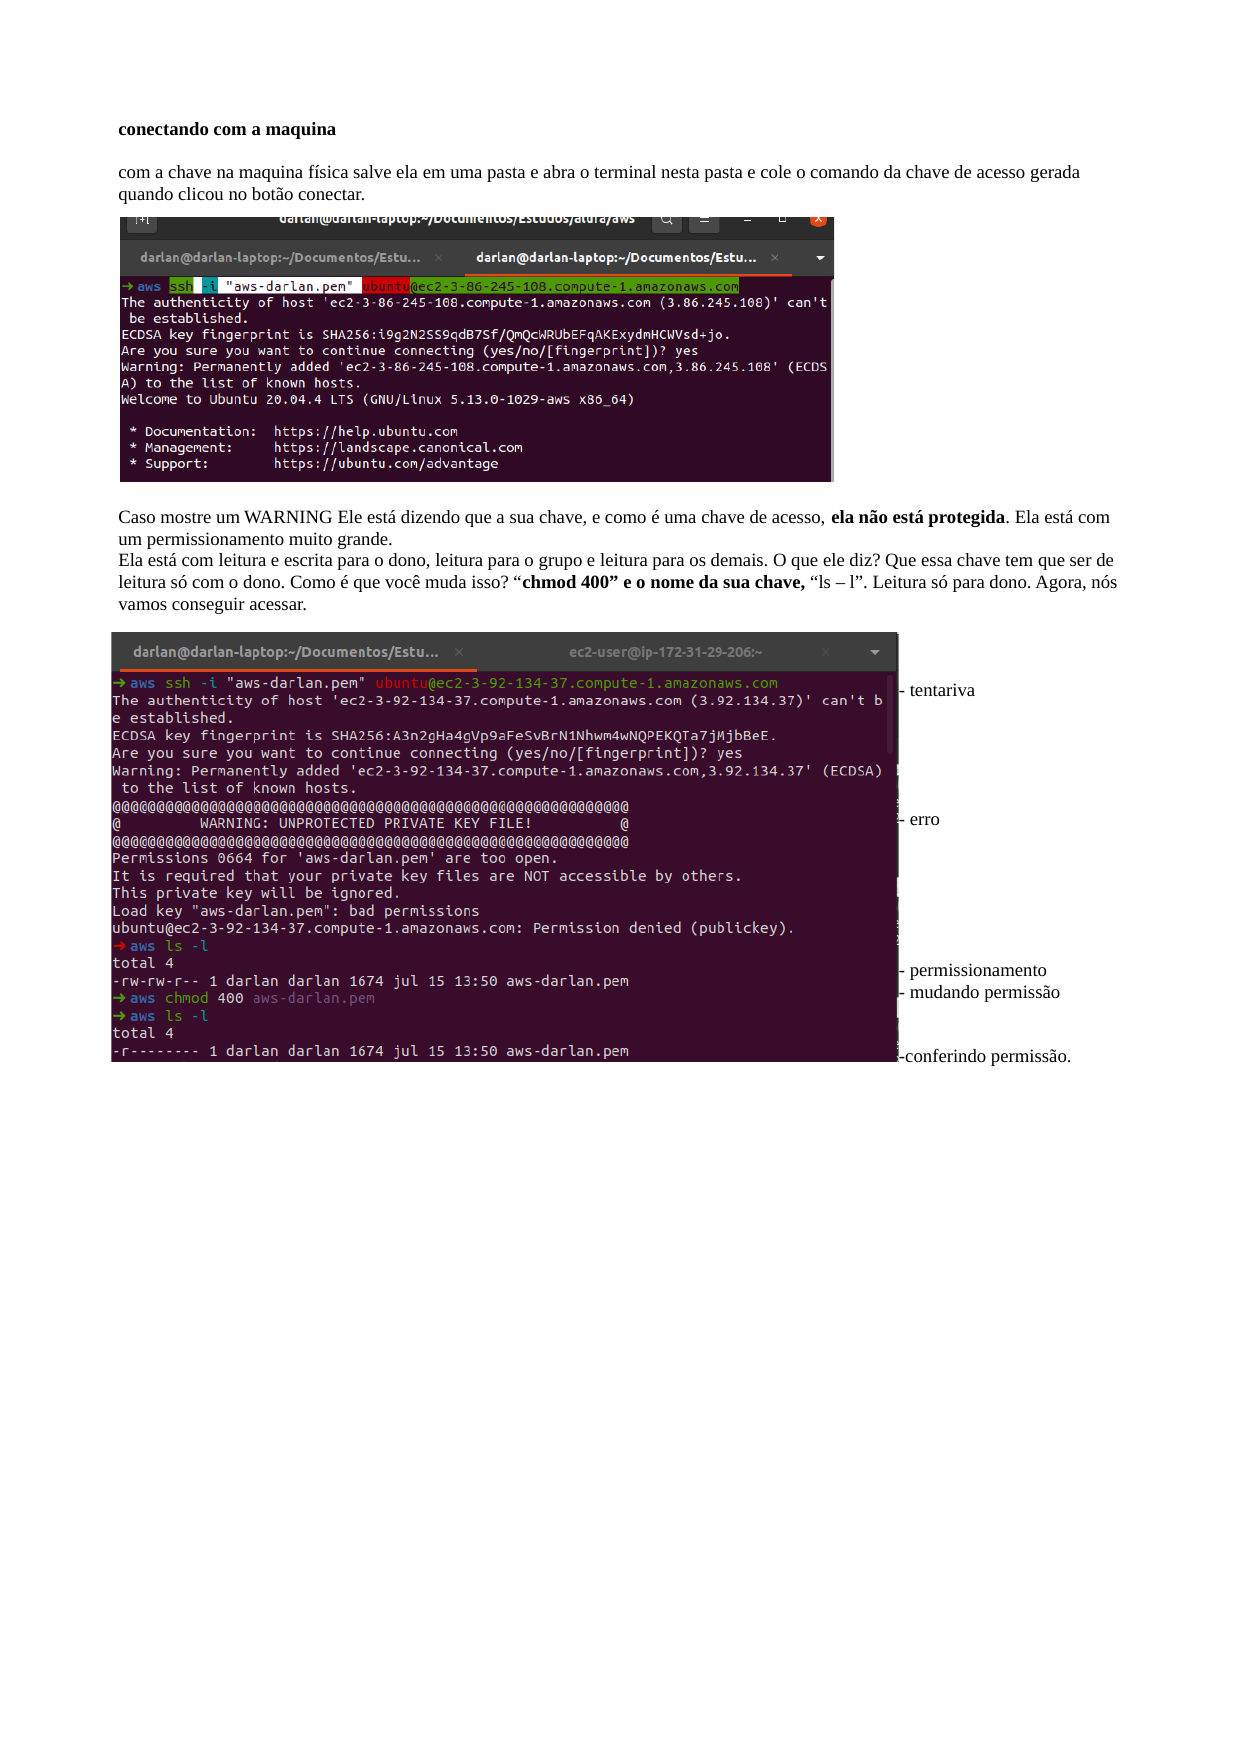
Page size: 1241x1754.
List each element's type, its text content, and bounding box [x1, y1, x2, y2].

text com a chave na maquina física salve ela em uma pasta e abra o terminal nesta pasta e cole o comando da chave de acesso gerada quando clicou no botão conectar. [118, 161, 1122, 204]
text - erro [899, 808, 1122, 830]
text -conferindo permissão. [118, 1045, 1122, 1067]
text Caso mostre um WARNING Ele está dizendo que a sua chave, e como é uma chave de acesso, ela não está protegida. Ela está com um permissionamento muito grande. [118, 506, 1122, 549]
text conectando com a maquina [118, 118, 1122, 140]
text - permissionamento [899, 959, 1122, 981]
picture [120, 217, 835, 482]
text - mudando permissão [899, 981, 1122, 1002]
text Ela está com leitura e escrita para o dono, leitura para o grupo e leitura para os demais. O que ele diz? Que essa chave tem que ser de leitura só com o dono. Como é que você muda isso? “chmod 400” e o nome da sua chave, “ls – l”. Leitura só para dono. Agora, nós vamos conseguir acessar. [118, 549, 1122, 614]
picture [111, 632, 899, 1062]
text - tentariva [899, 679, 1122, 700]
